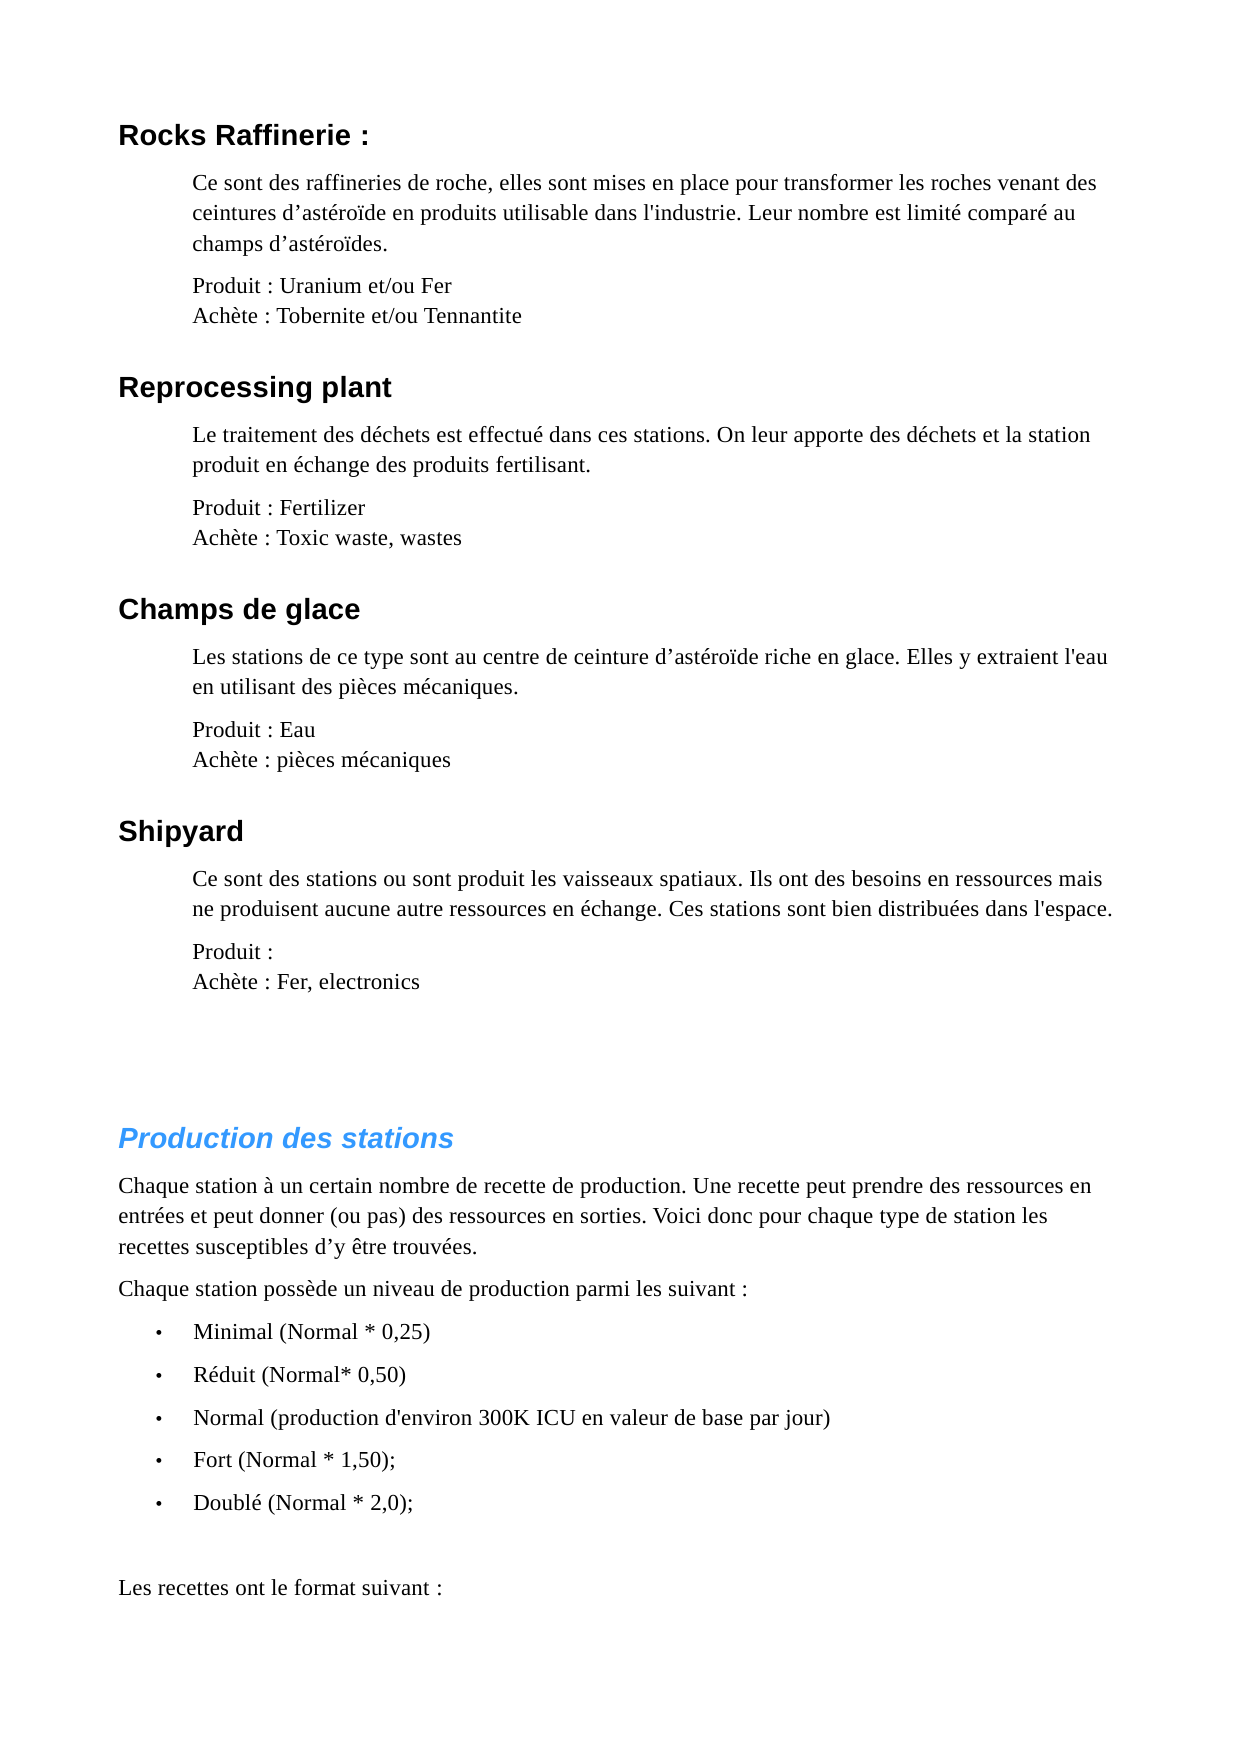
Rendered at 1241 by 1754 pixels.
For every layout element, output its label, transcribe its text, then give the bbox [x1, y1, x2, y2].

text Ce sont des raffineries de roche, elles sont mises en place pour transformer les roches venant des ceintures d’astéroïde en produits utilisable dans l'industrie. Leur nombre est limité comparé au champs d’astéroïdes. [192, 169, 1122, 256]
text Produit : Eau Achète : pièces mécaniques [118, 716, 1122, 773]
list Normal (production d'environ 300K ICU en valeur de base par jour) [156, 1403, 1122, 1430]
list Doublé (Normal * 2,0); [156, 1489, 1122, 1515]
subtitle Champs de glace [118, 592, 1122, 626]
subtitle Production des stations [118, 1121, 1122, 1155]
text Les recettes ont le format suivant : [118, 1574, 1122, 1601]
text Les stations de ce type sont au centre de ceinture d’astéroïde riche en glace. Elles y extraient l'eau en utilisant des pièces mécaniques. [192, 643, 1122, 700]
text Chaque station possède un niveau de production parmi les suivant : [118, 1275, 1122, 1302]
text Produit : Achète : Fer, electronics [118, 938, 1122, 994]
text Produit : Uranium et/ou Fer Achète : Tobernite et/ou Tennantite [118, 272, 1122, 329]
text Ce sont des stations ou sont produit les vaisseaux spatiaux. Ils ont des besoins en ressources mais ne produisent aucune autre ressources en échange. Ces stations sont bien distribuées dans l'espace. [192, 865, 1122, 922]
list Minimal (Normal * 0,25) [156, 1318, 1122, 1344]
subtitle Shipyard [118, 814, 1122, 847]
text Chaque station à un certain nombre de recette de production. Une recette peut prendre des ressources en entrées et peut donner (ou pas) des ressources en sorties. Voici donc pour chaque type de station les recettes susceptibles d’y être trouvées. [118, 1172, 1122, 1259]
list Fort (Normal * 1,50); [156, 1446, 1122, 1473]
subtitle Rocks Raffinerie : [118, 118, 1122, 152]
text Produit : Fertilizer Achète : Toxic waste, wastes [118, 494, 1122, 551]
subtitle Reprocessing plant [118, 370, 1122, 404]
list Réduit (Normal* 0,50) [156, 1361, 1122, 1387]
text Le traitement des déchets est effectué dans ces stations. On leur apporte des déchets et la station produit en échange des produits fertilisant. [192, 421, 1122, 478]
